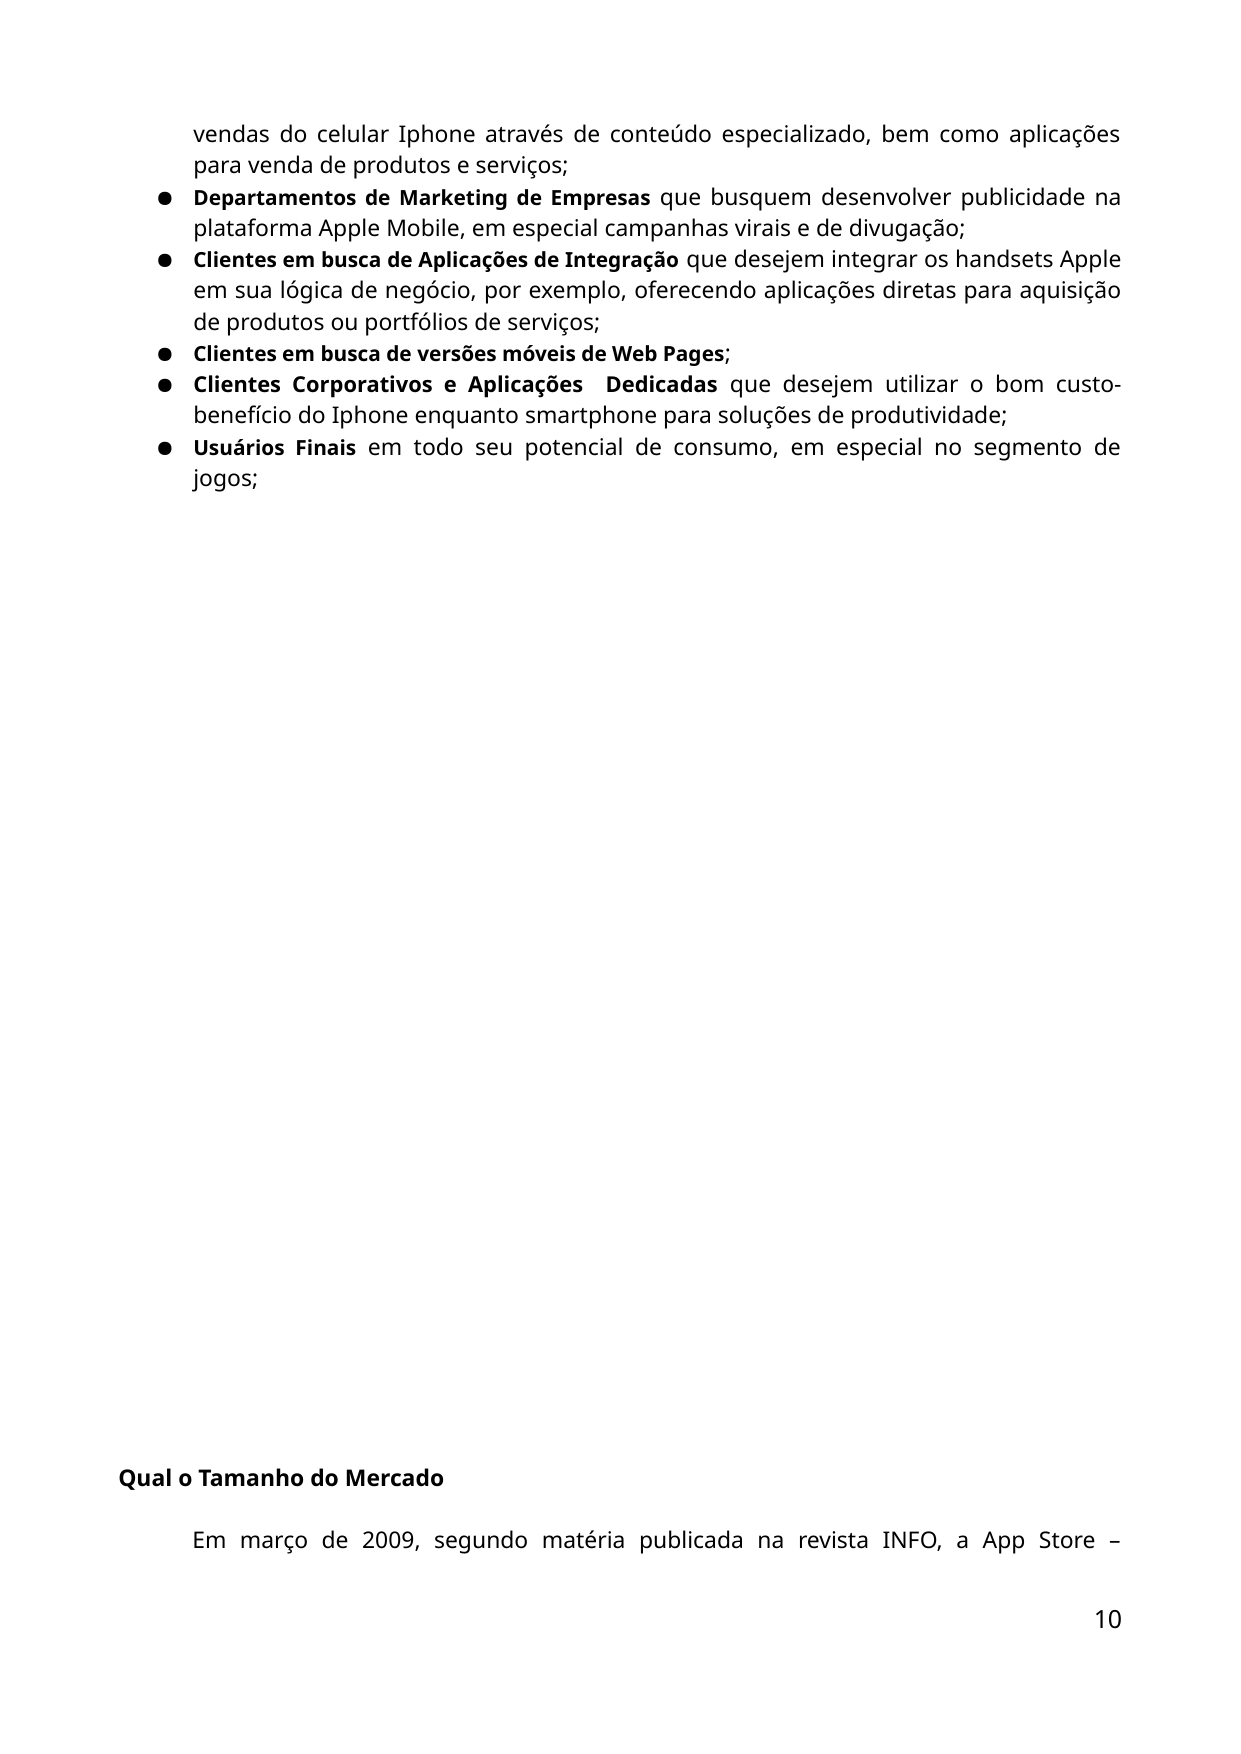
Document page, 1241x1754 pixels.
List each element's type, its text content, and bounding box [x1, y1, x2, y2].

list Clientes em busca de versões móveis de Web Pages; [156, 337, 1122, 368]
list vendas do celular Iphone através de conteúdo especializado, bem como aplicações para venda de produtos e serviços; [156, 118, 1122, 181]
text Em março de 2009, segundo matéria publicada na revista INFO, a App Store – [118, 1524, 1122, 1556]
list Usuários Finais em todo seu potencial de consumo, em especial no segmento de jogos; [156, 431, 1122, 493]
list Departamentos de Marketing de Empresas que busquem desenvolver publicidade na plataforma Apple Mobile, em especial campanhas virais e de divugação; [156, 181, 1122, 243]
text Qual o Tamanho do Mercado [118, 1462, 1122, 1493]
list Clientes Corporativos e Aplicações Dedicadas que desejem utilizar o bom custo-benefício do Iphone enquanto smartphone para soluções de produtividade; [156, 368, 1122, 431]
list Clientes em busca de Aplicações de Integração que desejem integrar os handsets Apple em sua lógica de negócio, por exemplo, oferecendo aplicações diretas para aquisição de produtos ou portfólios de serviços; [156, 243, 1122, 337]
